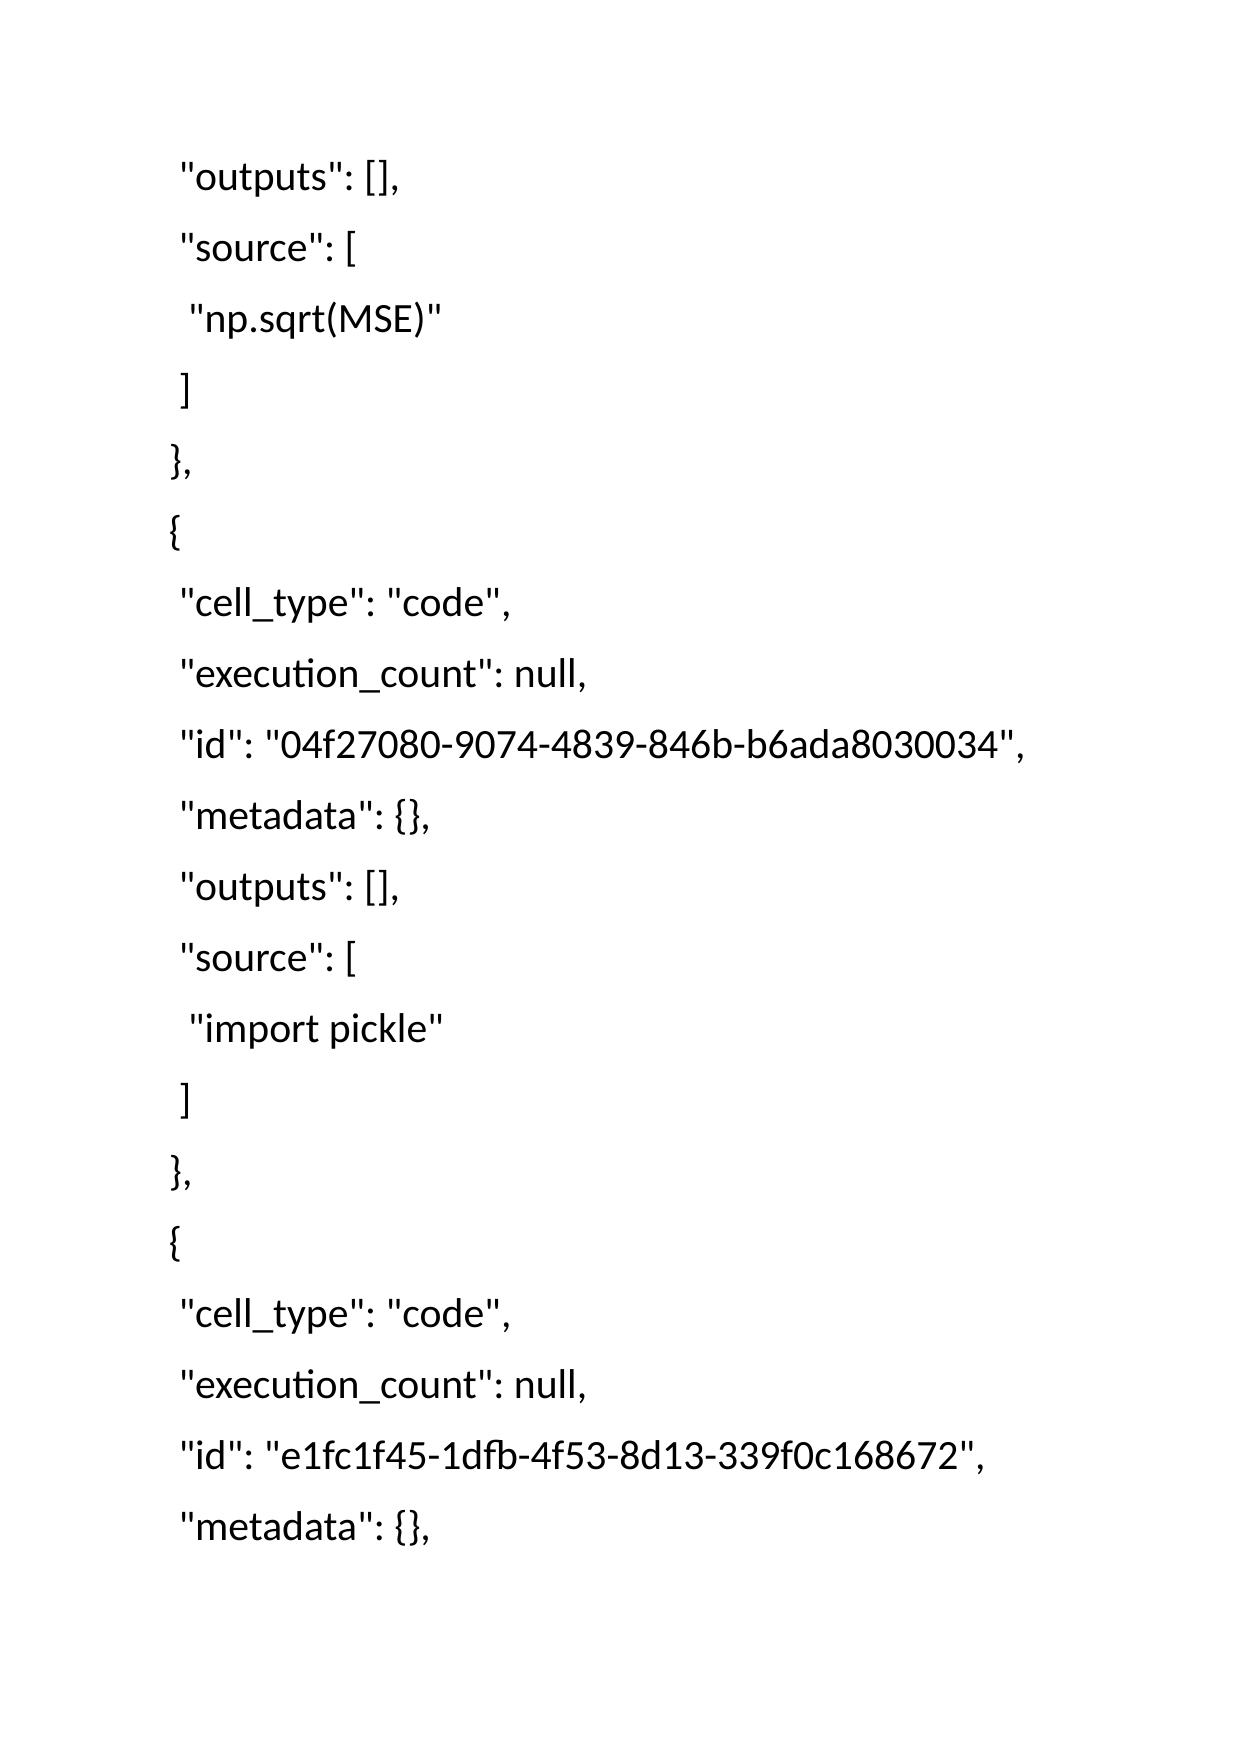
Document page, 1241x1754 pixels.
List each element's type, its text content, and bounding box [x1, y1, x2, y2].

text "execution_count": null, [150, 647, 1090, 698]
text "cell_type": "code", [150, 1287, 1090, 1337]
text "metadata": {}, [150, 1500, 1090, 1551]
text "id": "04f27080-9074-4839-846b-b6ada8030034", [150, 718, 1090, 769]
text }, [150, 434, 1090, 485]
text "cell_type": "code", [150, 576, 1090, 627]
text "outputs": [], [150, 860, 1090, 911]
text }, [150, 1144, 1090, 1195]
text "np.sqrt(MSE)" [150, 292, 1090, 343]
text "id": "e1fc1f45-1dfb-4f53-8d13-339f0c168672", [150, 1429, 1090, 1479]
text "metadata": {}, [150, 789, 1090, 840]
text ] [150, 1073, 1090, 1124]
text "execution_count": null, [150, 1358, 1090, 1408]
text ] [150, 363, 1090, 414]
text { [150, 1216, 1090, 1266]
text "source": [ [150, 221, 1090, 272]
text "outputs": [], [150, 150, 1090, 201]
text "source": [ [150, 931, 1090, 982]
text { [150, 505, 1090, 556]
text "import pickle" [150, 1002, 1090, 1053]
